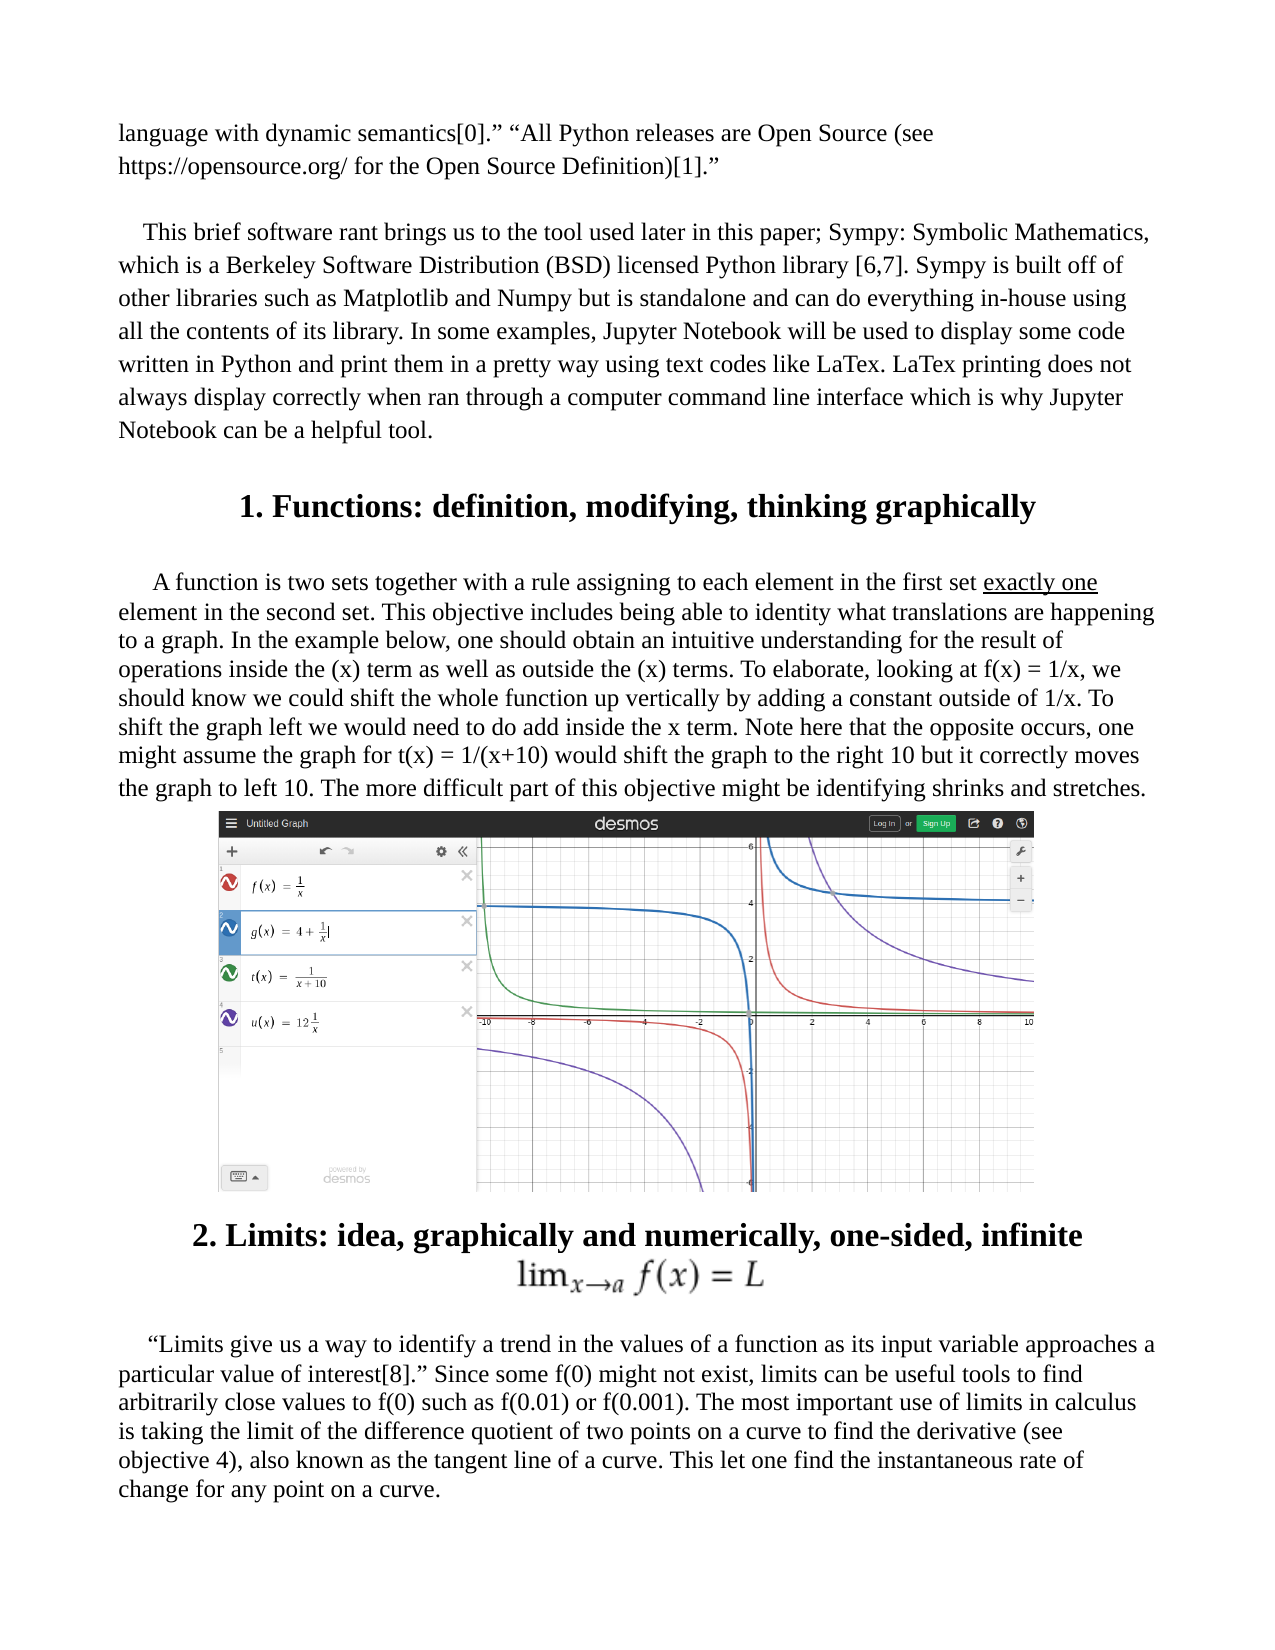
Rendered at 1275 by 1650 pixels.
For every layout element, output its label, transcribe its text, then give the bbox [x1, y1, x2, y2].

text language with dynamic semantics[0].” “All Python releases are Open Source (see https://opensource.org/ for the Open Source Definition)[1].” [118, 118, 1157, 180]
text This brief software rant brings us to the tool used later in this paper; Sympy: Symbolic Mathematics, which is a Berkeley Software Distribution (BSD) licensed Python library [6,7]. Sympy is built off of other libraries such as Matplotlib and Numpy but is standalone and can do everything in-house using all the contents of its library. In some examples, Jupyter Notebook will be used to display some code written in Python and print them in a pretty way using text codes like LaTex. LaTex printing does not always display correctly when ran through a computer command line interface which is why Jupyter Notebook can be a helpful tool. [118, 217, 1157, 444]
picture [508, 1253, 767, 1302]
text A function is two sets together with a rule assigning to each element in the first set exactly one element in the second set. This objective includes being able to identity what translations are happening to a graph. In the example below, one should obtain an intuitive understanding for the result of operations inside the (x) term as well as outside the (x) terms. To elaborate, looking at f(x) = 1/x, we should know we could shift the whole function up vertically by adding a constant outside of 1/x. To shift the graph left we would need to do add inside the x term. Note here that the opposite occurs, one might assume the graph for t(x) = 1/(x+10) would shift the graph to the right 10 but it correctly moves the graph to left 10. The more difficult part of this objective might be identifying shrinks and stretches. [118, 563, 1157, 803]
text “Limits give us a way to identify a trend in the values of a function as its input variable approaches a particular value of interest[8].” Since some f(0) might not exist, limits can be useful tools to find arbitrarily close values to f(0) such as f(0.01) or f(0.001). The most important use of limits in calculus is taking the limit of the difference quotient of two points on a curve to find the derivative (see objective 4), also known as the tangent line of a curve. This let one find the instantaneous rate of change for any point on a curve. [118, 1325, 1157, 1502]
picture [218, 811, 1034, 1192]
text 2. Limits: idea, graphically and numerically, one-sided, infinite [118, 1215, 1157, 1253]
text 1. Functions: definition, modifying, thinking graphically [118, 487, 1157, 525]
